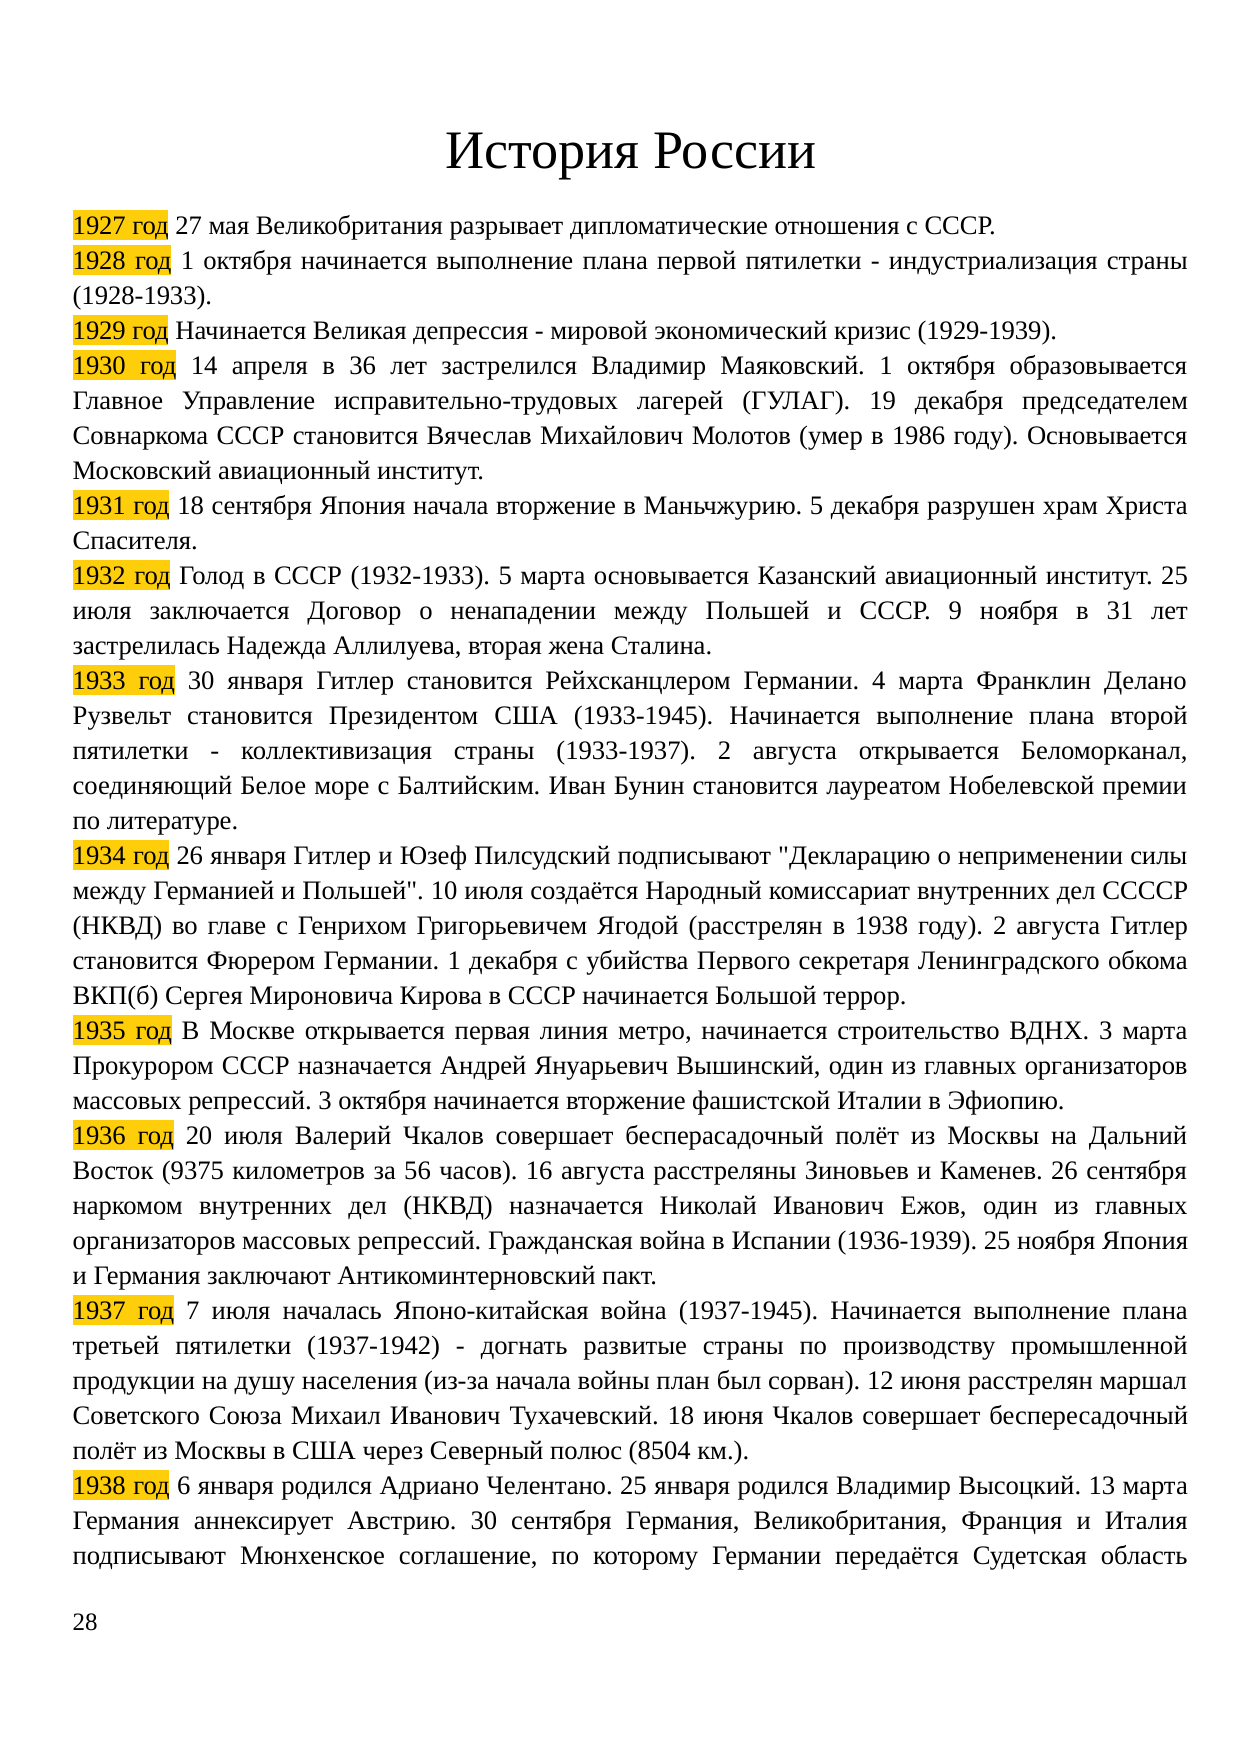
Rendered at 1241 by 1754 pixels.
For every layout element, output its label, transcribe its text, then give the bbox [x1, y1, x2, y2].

text 1938 год 6 января родился Адриано Челентано. 25 января родился Владимир Высоцкий. 13 марта Германия аннексирует Австрию. 30 сентября Германия, Великобритания, Франция и Италия подписывают Мюнхенское соглашение, по которому Германии передаётся Судетская область [72, 1470, 1189, 1570]
text 1931 год 18 сентября Япония начала вторжение в Маньчжурию. 5 декабря разрушен храм Христа Спасителя. [72, 490, 1189, 555]
text 1929 год Начинается Великая депрессия - мировой экономический кризис (1929-1939). [72, 315, 1189, 345]
text 1930 год 14 апреля в 36 лет застрелился Владимир Маяковский. 1 октября образовывается Главное Управление исправительно-трудовых лагерей (ГУЛАГ). 19 декабря председателем Совнаркома СССР становится Вячеслав Михайлович Молотов (умер в 1986 году). Основывается Московский авиационный институт. [72, 350, 1189, 485]
text 1937 год 7 июля началась Японо-китайская война (1937-1945). Начинается выполнение плана третьей пятилетки (1937-1942) - догнать развитые страны по производству промышленной продукции на душу населения (из-за начала войны план был сорван). 12 июня расстрелян маршал Советского Союза Михаил Иванович Тухачевский. 18 июня Чкалов совершает беспересадочный полёт из Москвы в США через Северный полюс (8504 км.). [72, 1295, 1189, 1465]
text 1936 год 20 июля Валерий Чкалов совершает бесперасадочный полёт из Москвы на Дальний Восток (9375 километров за 56 часов). 16 августа расстреляны Зиновьев и Каменев. 26 сентября наркомом внутренних дел (НКВД) назначается Николай Иванович Ежов, один из главных организаторов массовых репрессий. Гражданская война в Испании (1936-1939). 25 ноября Япония и Германия заключают Антикоминтерновский пакт. [72, 1120, 1189, 1290]
text 1933 год 30 января Гитлер становится Рейхсканцлером Германии. 4 марта Франклин Делано Рузвельт становится Президентом США (1933-1945). Начинается выполнение плана второй пятилетки - коллективизация страны (1933-1937). 2 августа открывается Беломорканал, соединяющий Белое море с Балтийским. Иван Бунин становится лауреатом Нобелевской премии по литературе. [72, 665, 1189, 835]
text 1934 год 26 января Гитлер и Юзеф Пилсудский подписывают "Декларацию о неприменении силы между Германией и Польшей". 10 июля создаётся Народный комиссариат внутренних дел ССССР (НКВД) во главе с Генрихом Григорьевичем Ягодой (расстрелян в 1938 году). 2 августа Гитлер становится Фюрером Германии. 1 декабря с убийства Первого секретаря Ленинградского обкома ВКП(б) Сергея Мироновича Кирова в СССР начинается Большой террор. [72, 840, 1189, 1010]
text 1932 год Голод в СССР (1932-1933). 5 марта основывается Казанский авиационный институт. 25 июля заключается Договор о ненападении между Польшей и СССР. 9 ноября в 31 лет застрелилась Надежда Аллилуева, вторая жена Сталина. [72, 560, 1189, 660]
text 1935 год В Москве открывается первая линия метро, начинается строительство ВДНХ. 3 марта Прокурором СССР назначается Андрей Януарьевич Вышинский, один из главных организаторов массовых репрессий. 3 октября начинается вторжение фашистской Италии в Эфиопию. [72, 1015, 1189, 1115]
text 1927 год 27 мая Великобритания разрывает дипломатические отношения с СССР. [72, 210, 1189, 240]
text 1928 год 1 октября начинается выполнение плана первой пятилетки - индустриализация страны (1928-1933). [72, 245, 1189, 310]
